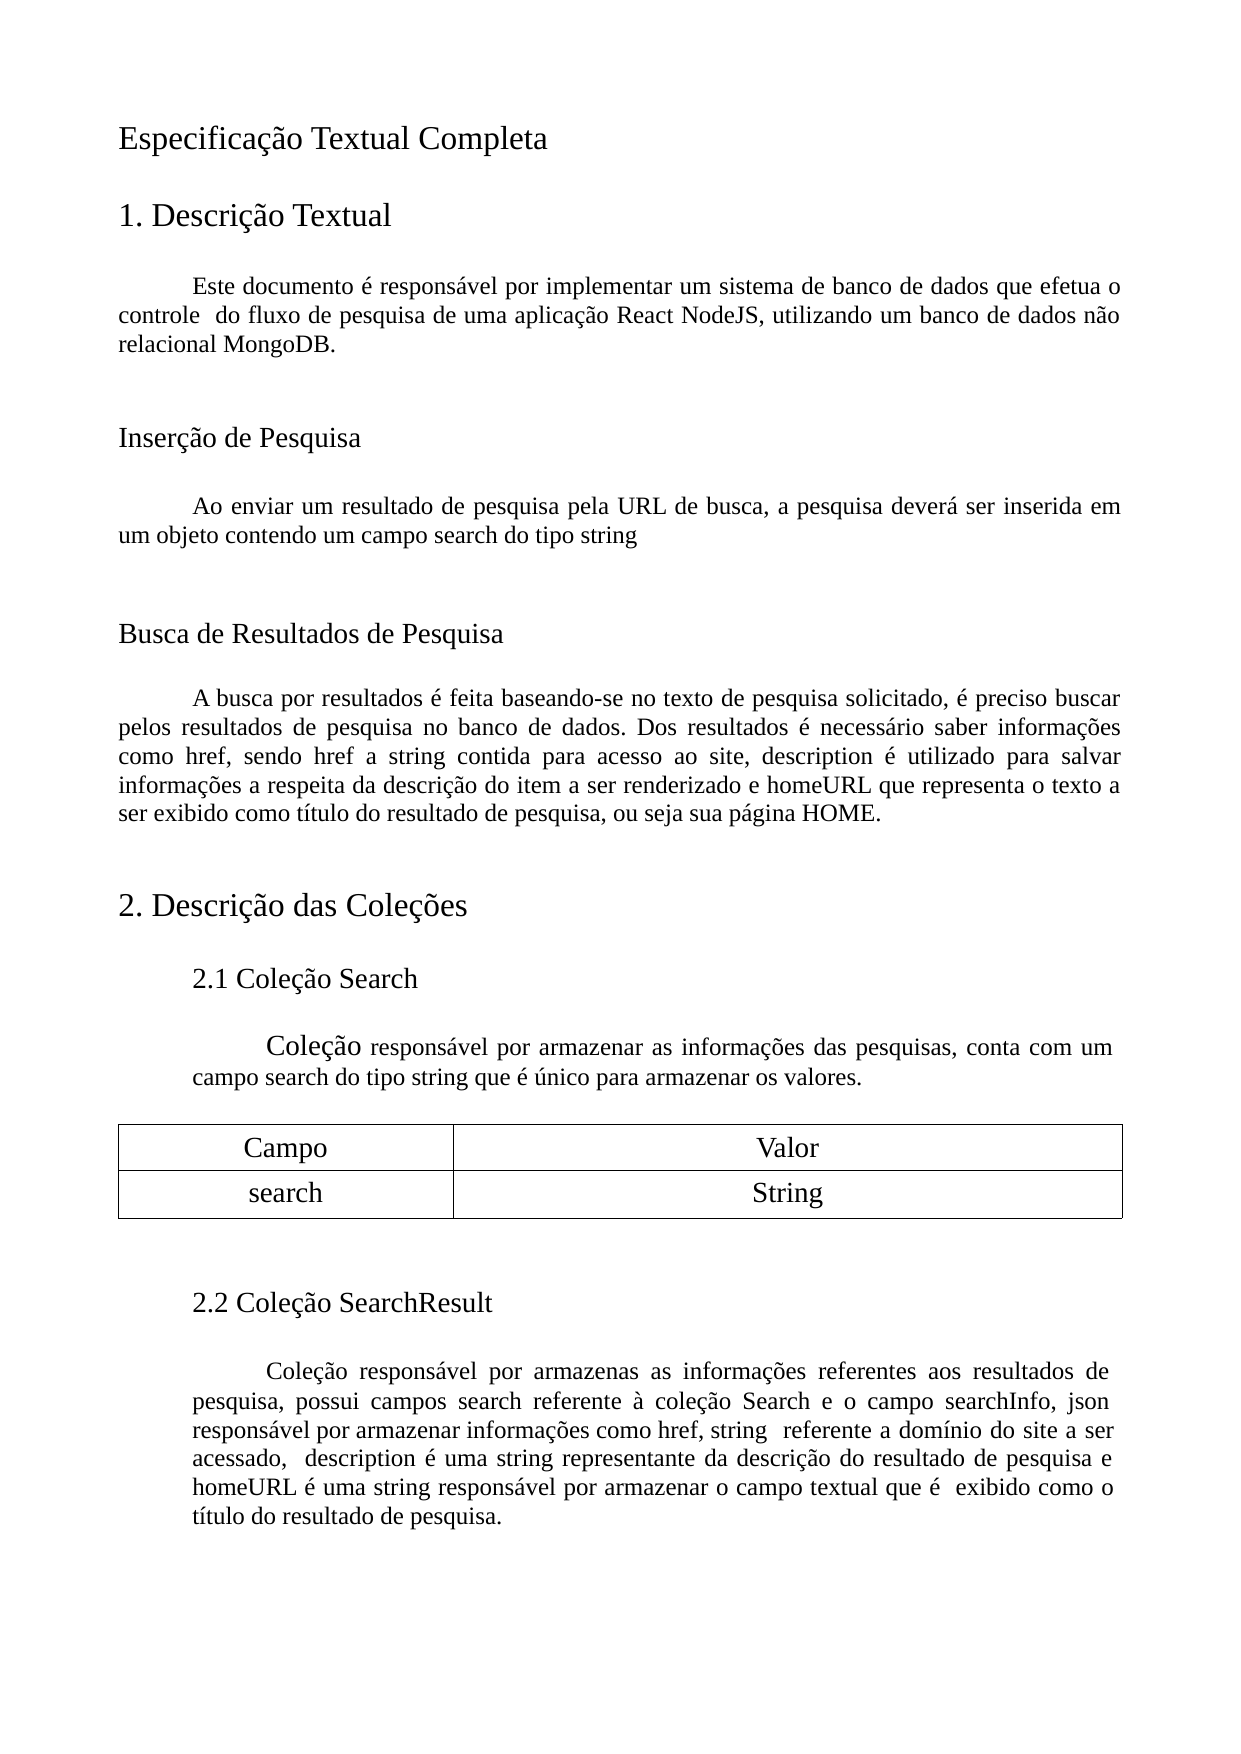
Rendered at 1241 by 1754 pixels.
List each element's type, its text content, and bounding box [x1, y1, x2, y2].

text 2.2 Coleção SearchResult [118, 1285, 1122, 1319]
table_cell search [119, 1171, 453, 1218]
text 2. Descrição das Coleções [118, 885, 1122, 923]
text Busca de Resultados de Pesquisa [118, 616, 1122, 650]
text Coleção responsável por armazenar as informações das pesquisas, conta com um campo search do tipo string que é único para armazenar os valores. [118, 1028, 1122, 1091]
text Coleção responsável por armazenas as informações referentes aos resultados de pesquisa, possui campos search referente à coleção Search e o campo searchInfo, json responsável por armazenar informações como href, string referente a domínio do site a ser acessado, description é uma string representante da descrição do resultado de pesquisa e homeURL é uma string responsável por armazenar o campo textual que é exibido como o título do resultado de pesquisa. [118, 1352, 1122, 1530]
text Ao enviar um resultado de pesquisa pela URL de busca, a pesquisa deverá ser inserida em um objeto contendo um campo search do tipo string [118, 487, 1122, 549]
text A busca por resultados é feita baseando-se no texto de pesquisa solicitado, é preciso buscar pelos resultados de pesquisa no banco de dados. Dos resultados é necessário saber informações como href, sendo href a string contida para acesso ao site, description é utilizado para salvar informações a respeita da descrição do item a ser renderizado e homeURL que representa o texto a ser exibido como título do resultado de pesquisa, ou seja sua página HOME. [118, 683, 1122, 827]
text 1. Descrição Textual [118, 195, 1122, 233]
text 2.1 Coleção Search [118, 961, 1122, 995]
table_header Valor [454, 1125, 1122, 1169]
text Este documento é responsável por implementar um sistema de banco de dados que efetua o controle do fluxo de pesquisa de uma aplicação React NodeJS, utilizando um banco de dados não relacional MongoDB. [118, 271, 1122, 358]
table_header Campo [119, 1125, 453, 1169]
text Inserção de Pesquisa [118, 420, 1122, 453]
text Especificação Textual Completa [118, 118, 1122, 156]
table_cell String [454, 1171, 1122, 1218]
